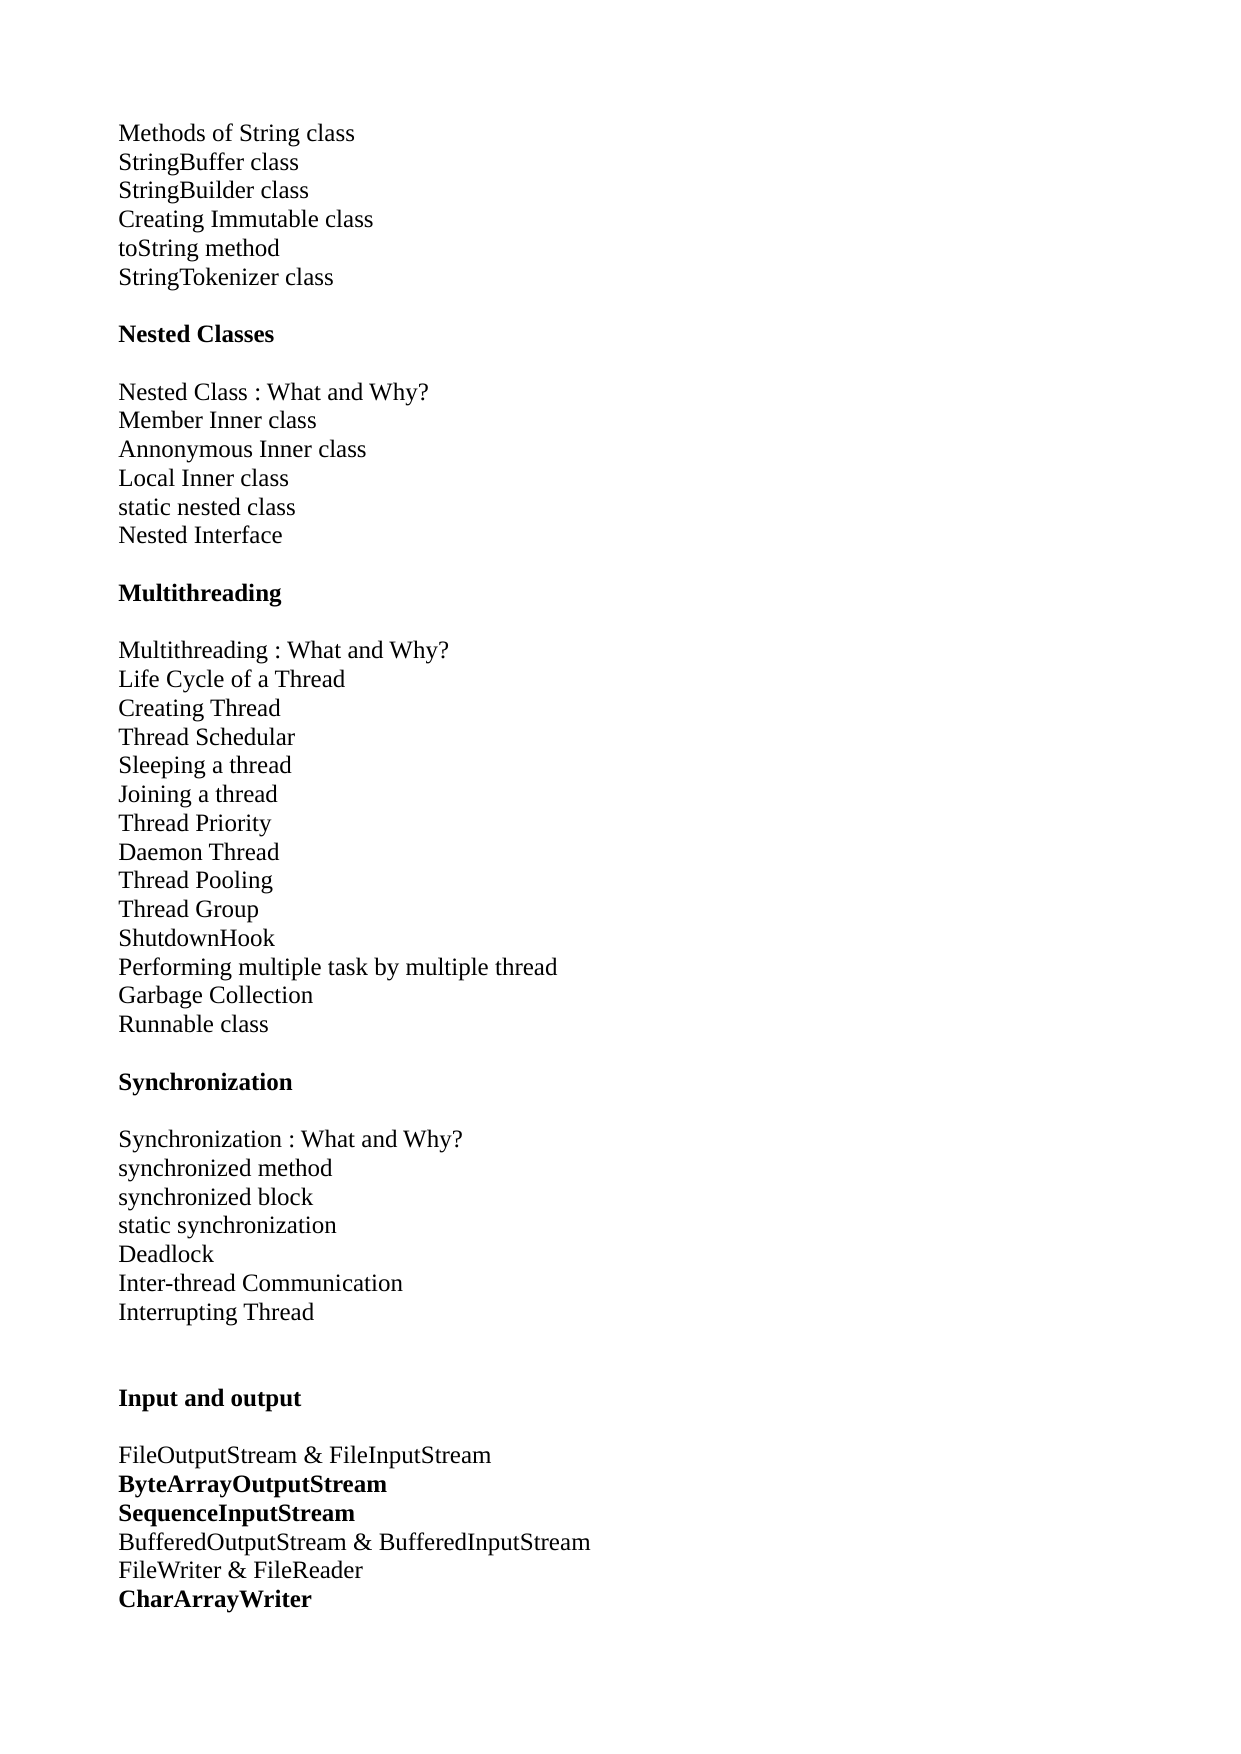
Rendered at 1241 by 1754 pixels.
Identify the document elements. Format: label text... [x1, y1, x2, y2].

text Runnable class [118, 1009, 1122, 1038]
text Joining a thread [118, 779, 1122, 808]
text synchronized method [118, 1153, 1122, 1182]
text Daemon Thread [118, 837, 1122, 866]
text Multithreading [118, 578, 1122, 607]
text Local Inner class [118, 463, 1122, 492]
text Nested Interface [118, 521, 1122, 549]
text Nested Classes [118, 319, 1122, 348]
text Synchronization [118, 1067, 1122, 1096]
text Multithreading : What and Why? [118, 636, 1122, 664]
text synchronized block [118, 1182, 1122, 1211]
text Creating Thread [118, 693, 1122, 722]
text Thread Group [118, 894, 1122, 923]
text Inter-thread Communication [118, 1268, 1122, 1297]
text StringBuilder class [118, 176, 1122, 204]
text Interrupting Thread [118, 1297, 1122, 1326]
text BufferedOutputStream & BufferedInputStream [118, 1527, 1122, 1556]
text static nested class [118, 492, 1122, 521]
text CharArrayWriter [118, 1584, 1122, 1613]
text Sleeping a thread [118, 751, 1122, 779]
text toString method [118, 233, 1122, 262]
text Nested Class : What and Why? [118, 377, 1122, 406]
text Synchronization : What and Why? [118, 1124, 1122, 1153]
text FileWriter & FileReader [118, 1556, 1122, 1584]
text StringBuffer class [118, 147, 1122, 176]
text Performing multiple task by multiple thread [118, 952, 1122, 981]
text Member Inner class [118, 406, 1122, 434]
text StringTokenizer class [118, 262, 1122, 291]
text Deadlock [118, 1239, 1122, 1268]
text Creating Immutable class [118, 204, 1122, 233]
text Life Cycle of a Thread [118, 664, 1122, 693]
text Thread Pooling [118, 866, 1122, 894]
text ByteArrayOutputStream [118, 1469, 1122, 1498]
text Garbage Collection [118, 981, 1122, 1009]
text Annonymous Inner class [118, 434, 1122, 463]
text SequenceInputStream [118, 1498, 1122, 1527]
text ShutdownHook [118, 923, 1122, 952]
text FileOutputStream & FileInputStream [118, 1441, 1122, 1469]
text Thread Priority [118, 808, 1122, 837]
text static synchronization [118, 1211, 1122, 1239]
text Input and output [118, 1383, 1122, 1412]
text Methods of String class [118, 118, 1122, 147]
text Thread Schedular [118, 722, 1122, 751]
